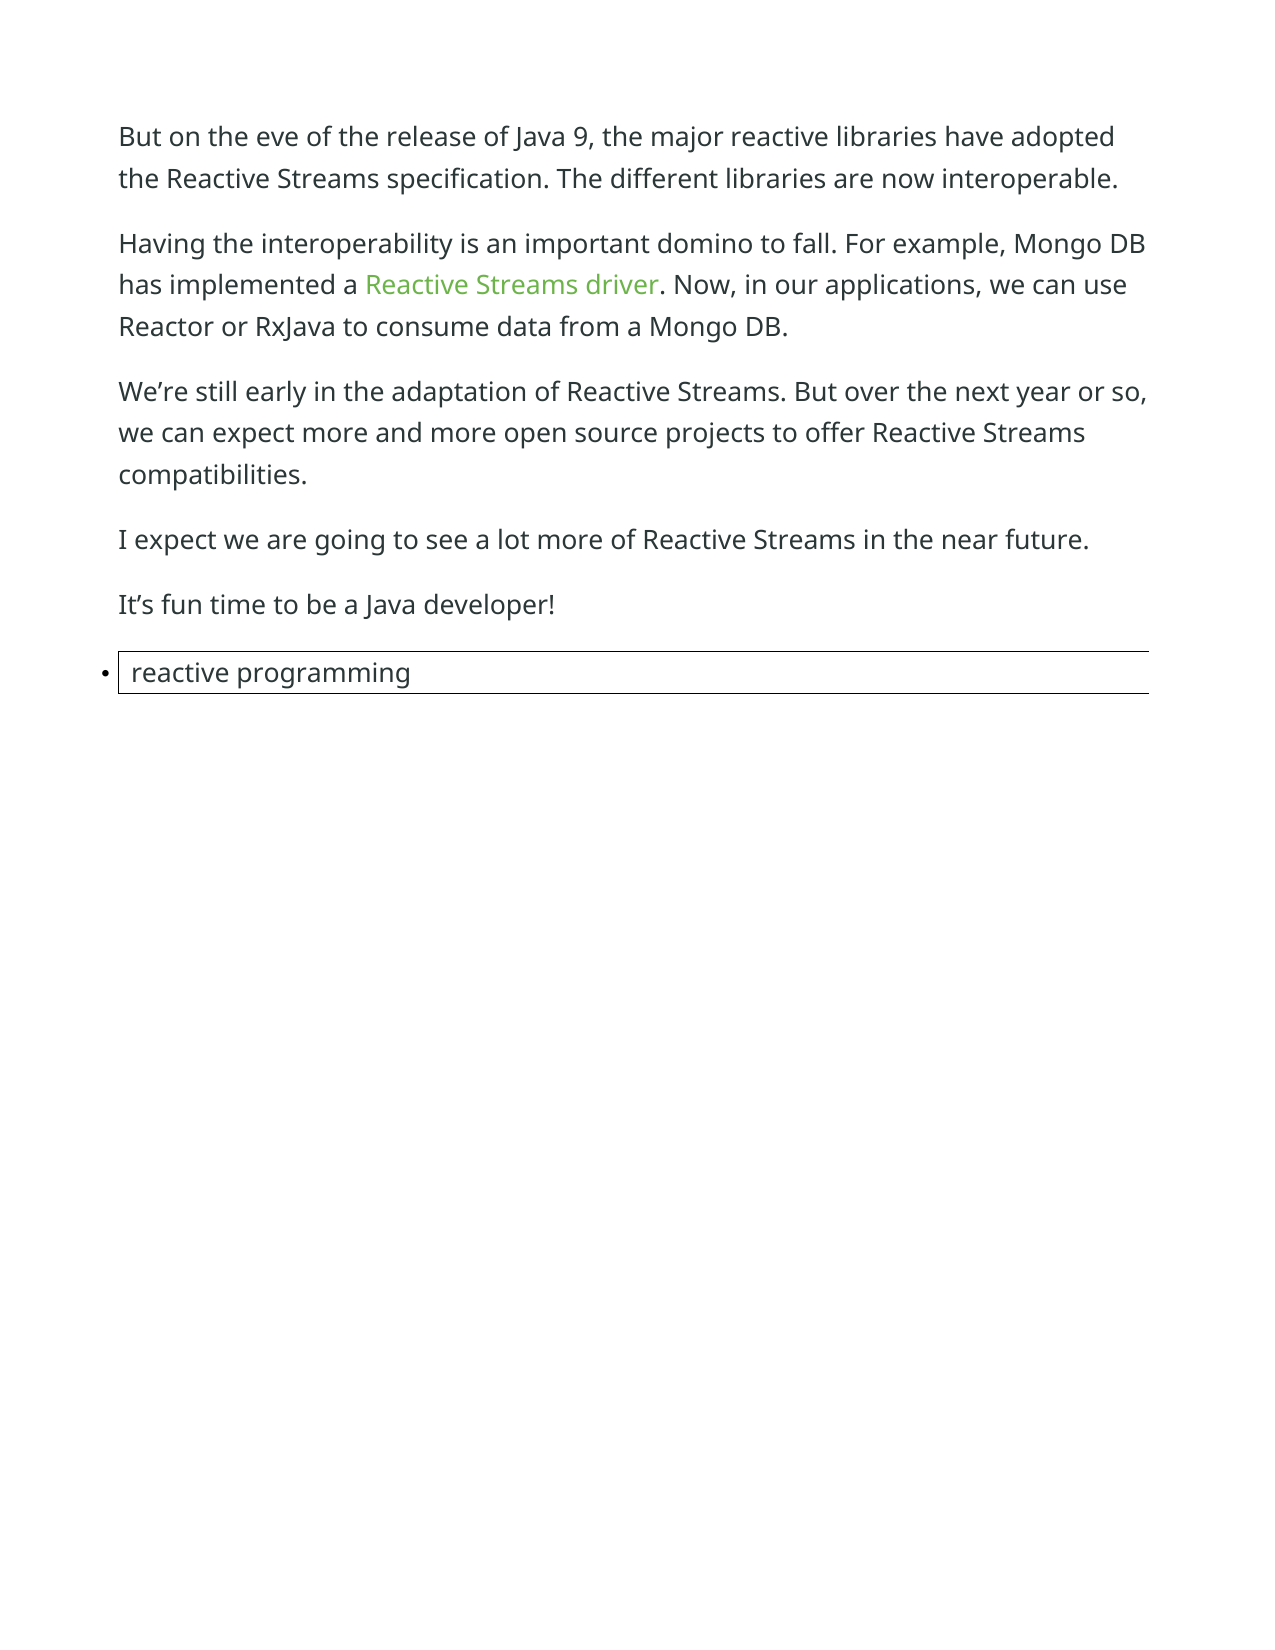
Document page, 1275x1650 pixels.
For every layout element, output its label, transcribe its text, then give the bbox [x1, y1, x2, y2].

text I expect we are going to see a lot more of Reactive Streams in the near future. [118, 521, 1157, 557]
text But on the eve of the release of Java 9, the major reactive libraries have adopted the Reactive Streams specification. The different libraries are now interoperable. [118, 118, 1157, 196]
text It’s fun time to be a Java developer! [118, 586, 1157, 622]
list reactive programming [119, 652, 1149, 693]
text Having the interoperability is an important domino to fall. For example, Mongo DB has implemented a Reactive Streams driver. Now, in our applications, we can use Reactor or RxJava to consume data from a Mongo DB. [118, 225, 1157, 344]
text We’re still early in the adaptation of Reactive Streams. But over the next year or so, we can expect more and more open source projects to offer Reactive Streams compatibilities. [118, 373, 1157, 492]
